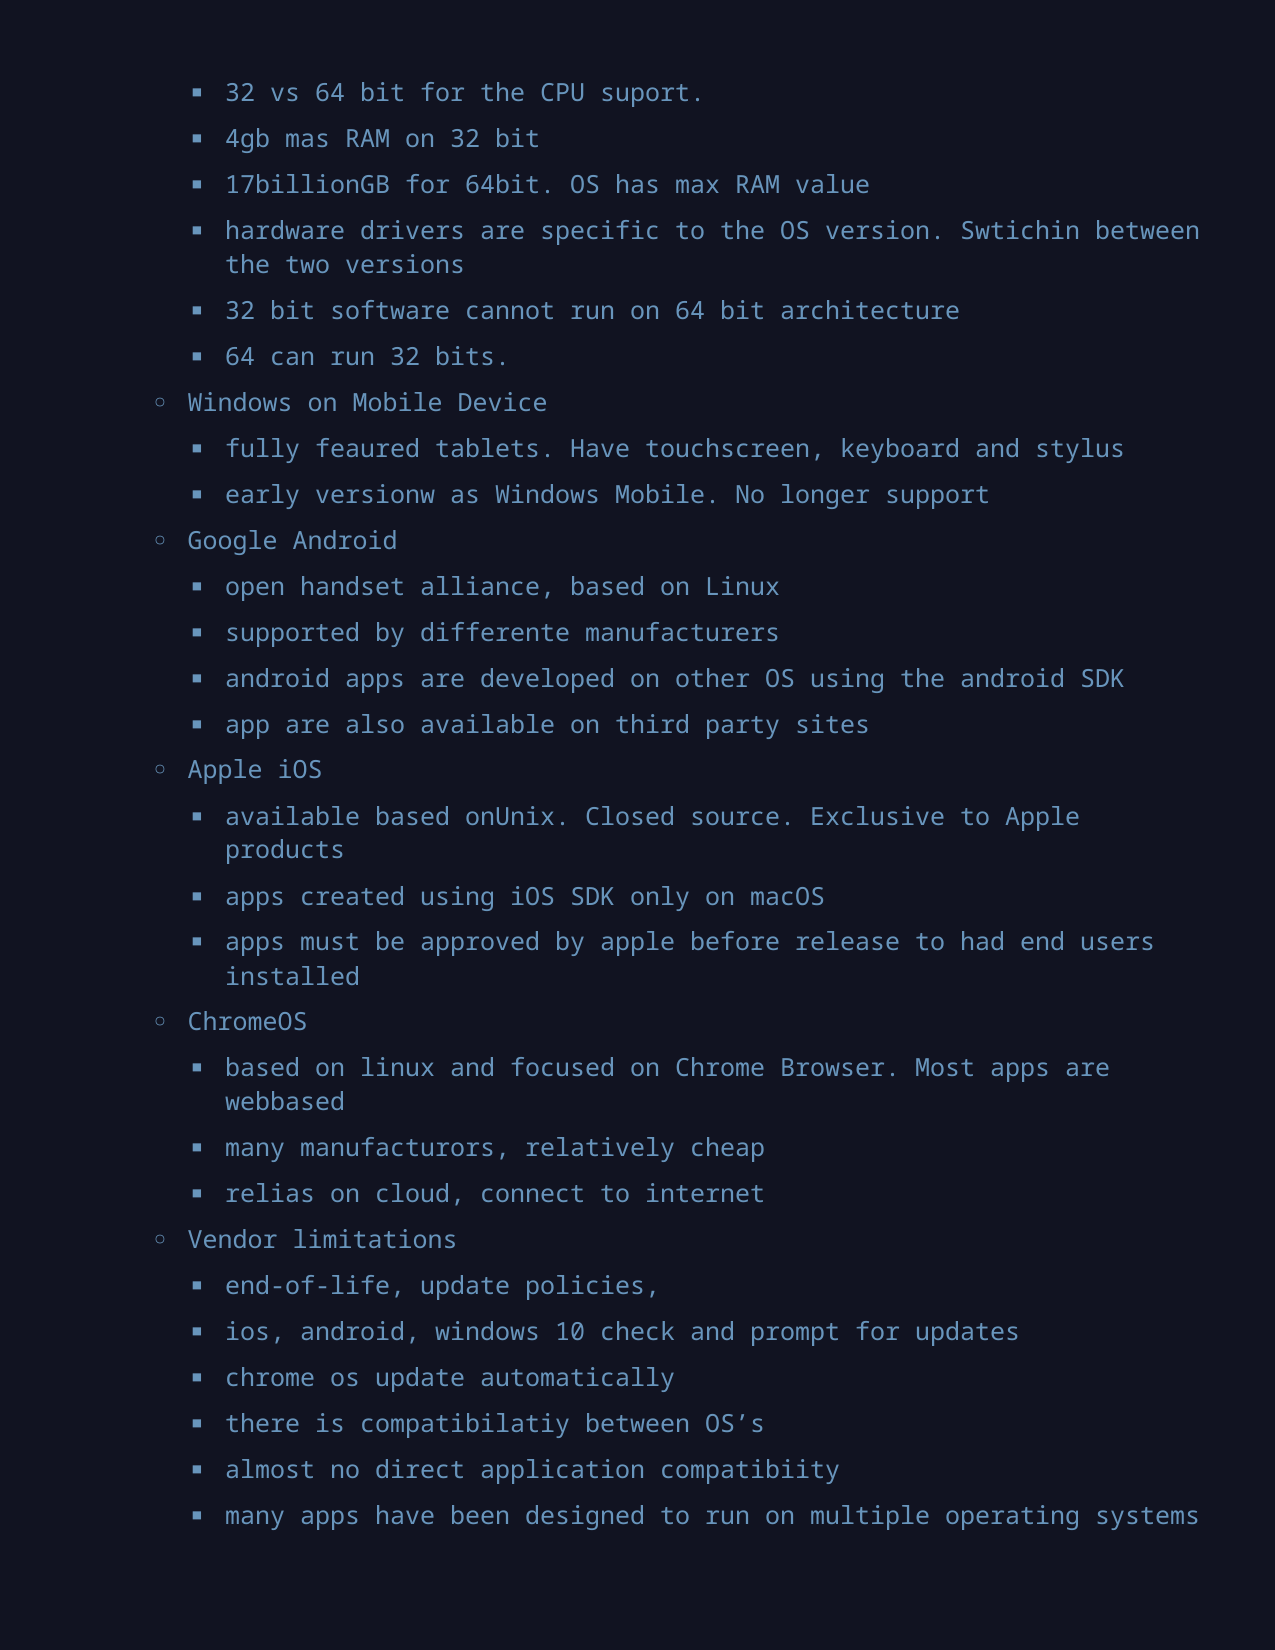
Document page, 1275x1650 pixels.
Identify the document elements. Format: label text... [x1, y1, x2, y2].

list apps must be approved by apple before release to had end users installed [187, 924, 1200, 992]
list 4gb mas RAM on 32 bit [187, 121, 1200, 155]
list chrome os update automatically [187, 1360, 1200, 1394]
list hardware drivers are specific to the OS version. Swtichin between the two versions [187, 213, 1200, 281]
list there is compatibilatiy between OS’s [187, 1406, 1200, 1440]
list android apps are developed on other OS using the android SDK [187, 660, 1200, 694]
list many manufacturors, relatively cheap [187, 1130, 1200, 1164]
list early versionw as Windows Mobile. No longer support [187, 477, 1200, 511]
list 32 vs 64 bit for the CPU suport. [187, 75, 1200, 109]
list ios, android, windows 10 check and prompt for updates [187, 1314, 1200, 1348]
list supported by differente manufacturers [187, 614, 1200, 648]
list Google Android [150, 522, 1200, 557]
list open handset alliance, based on Linux [187, 568, 1200, 602]
list based on linux and focused on Chrome Browser. Most apps are webbased [187, 1050, 1200, 1118]
list app are also available on third party sites [187, 706, 1200, 740]
list available based onUnix. Closed source. Exclusive to Apple products [187, 798, 1200, 866]
list almost no direct application compatibiity [187, 1452, 1200, 1486]
list 64 can run 32 bits. [187, 339, 1200, 373]
list 32 bit software cannot run on 64 bit architecture [187, 293, 1200, 327]
list ChromeOS [150, 1004, 1200, 1038]
list fully feaured tablets. Have touchscreen, keyboard and stylus [187, 431, 1200, 465]
list Windows on Mobile Device [150, 385, 1200, 419]
list apps created using iOS SDK only on macOS [187, 878, 1200, 912]
list many apps have been designed to run on multiple operating systems [187, 1497, 1200, 1532]
list 17billionGB for 64bit. OS has max RAM value [187, 167, 1200, 201]
list relias on cloud, connect to internet [187, 1176, 1200, 1210]
list end-of-life, update policies, [187, 1268, 1200, 1302]
list Apple iOS [150, 752, 1200, 786]
list Vendor limitations [150, 1222, 1200, 1256]
